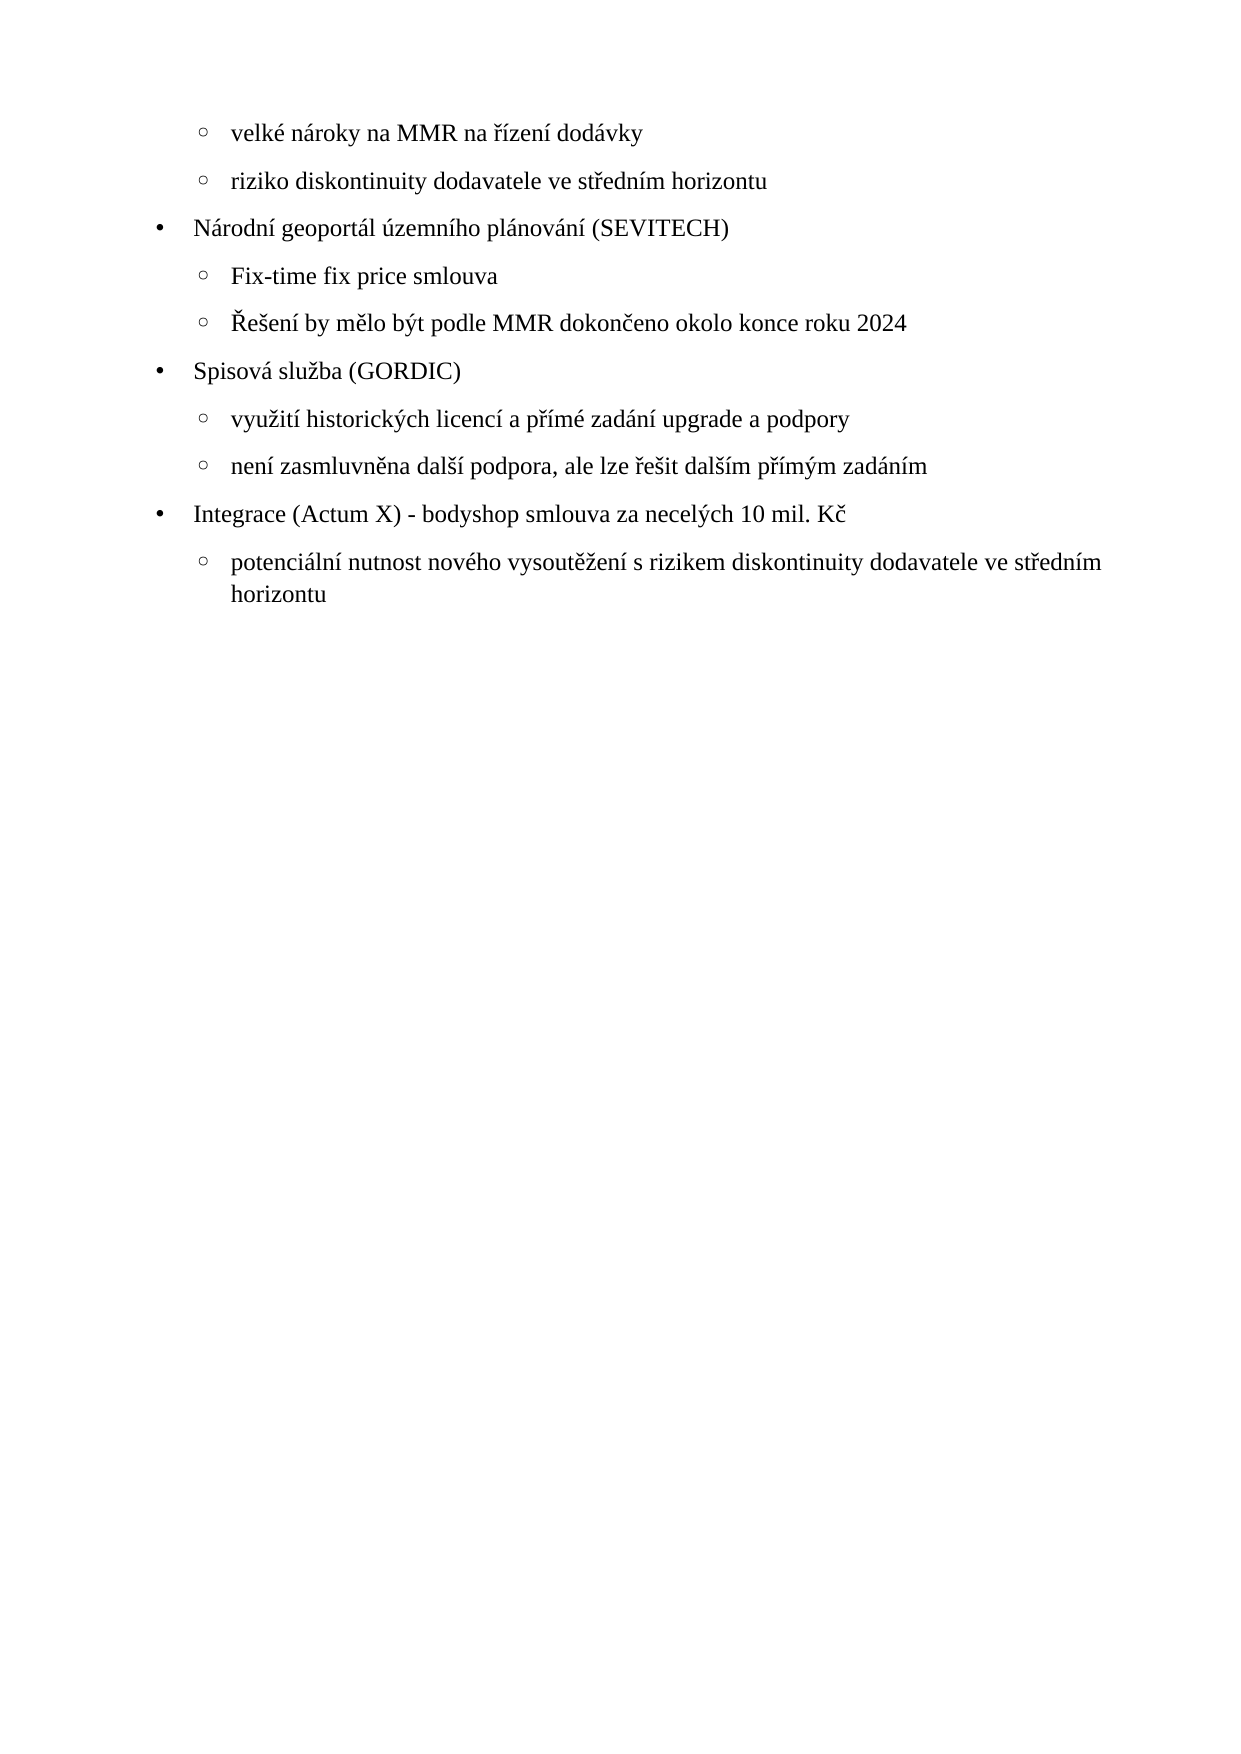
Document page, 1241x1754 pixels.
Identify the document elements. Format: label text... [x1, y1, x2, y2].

list využití historických licencí a přímé zadání upgrade a podpory [193, 404, 1122, 432]
list Národní geoportál územního plánování (SEVITECH) [156, 213, 1122, 242]
list Spisová služba (GORDIC) [156, 356, 1122, 385]
list Fix-time fix price smlouva [193, 261, 1122, 290]
list potenciální nutnost nového vysoutěžení s rizikem diskontinuity dodavatele ve středním horizontu [193, 547, 1122, 608]
list riziko diskontinuity dodavatele ve středním horizontu [193, 166, 1122, 194]
list Integrace (Actum X) - bodyshop smlouva za necelých 10 mil. Kč [156, 499, 1122, 528]
list Řešení by mělo být podle MMR dokončeno okolo konce roku 2024 [193, 308, 1122, 337]
list není zasmluvněna další podpora, ale lze řešit dalším přímým zadáním [193, 451, 1122, 480]
list velké nároky na MMR na řízení dodávky [193, 118, 1122, 147]
